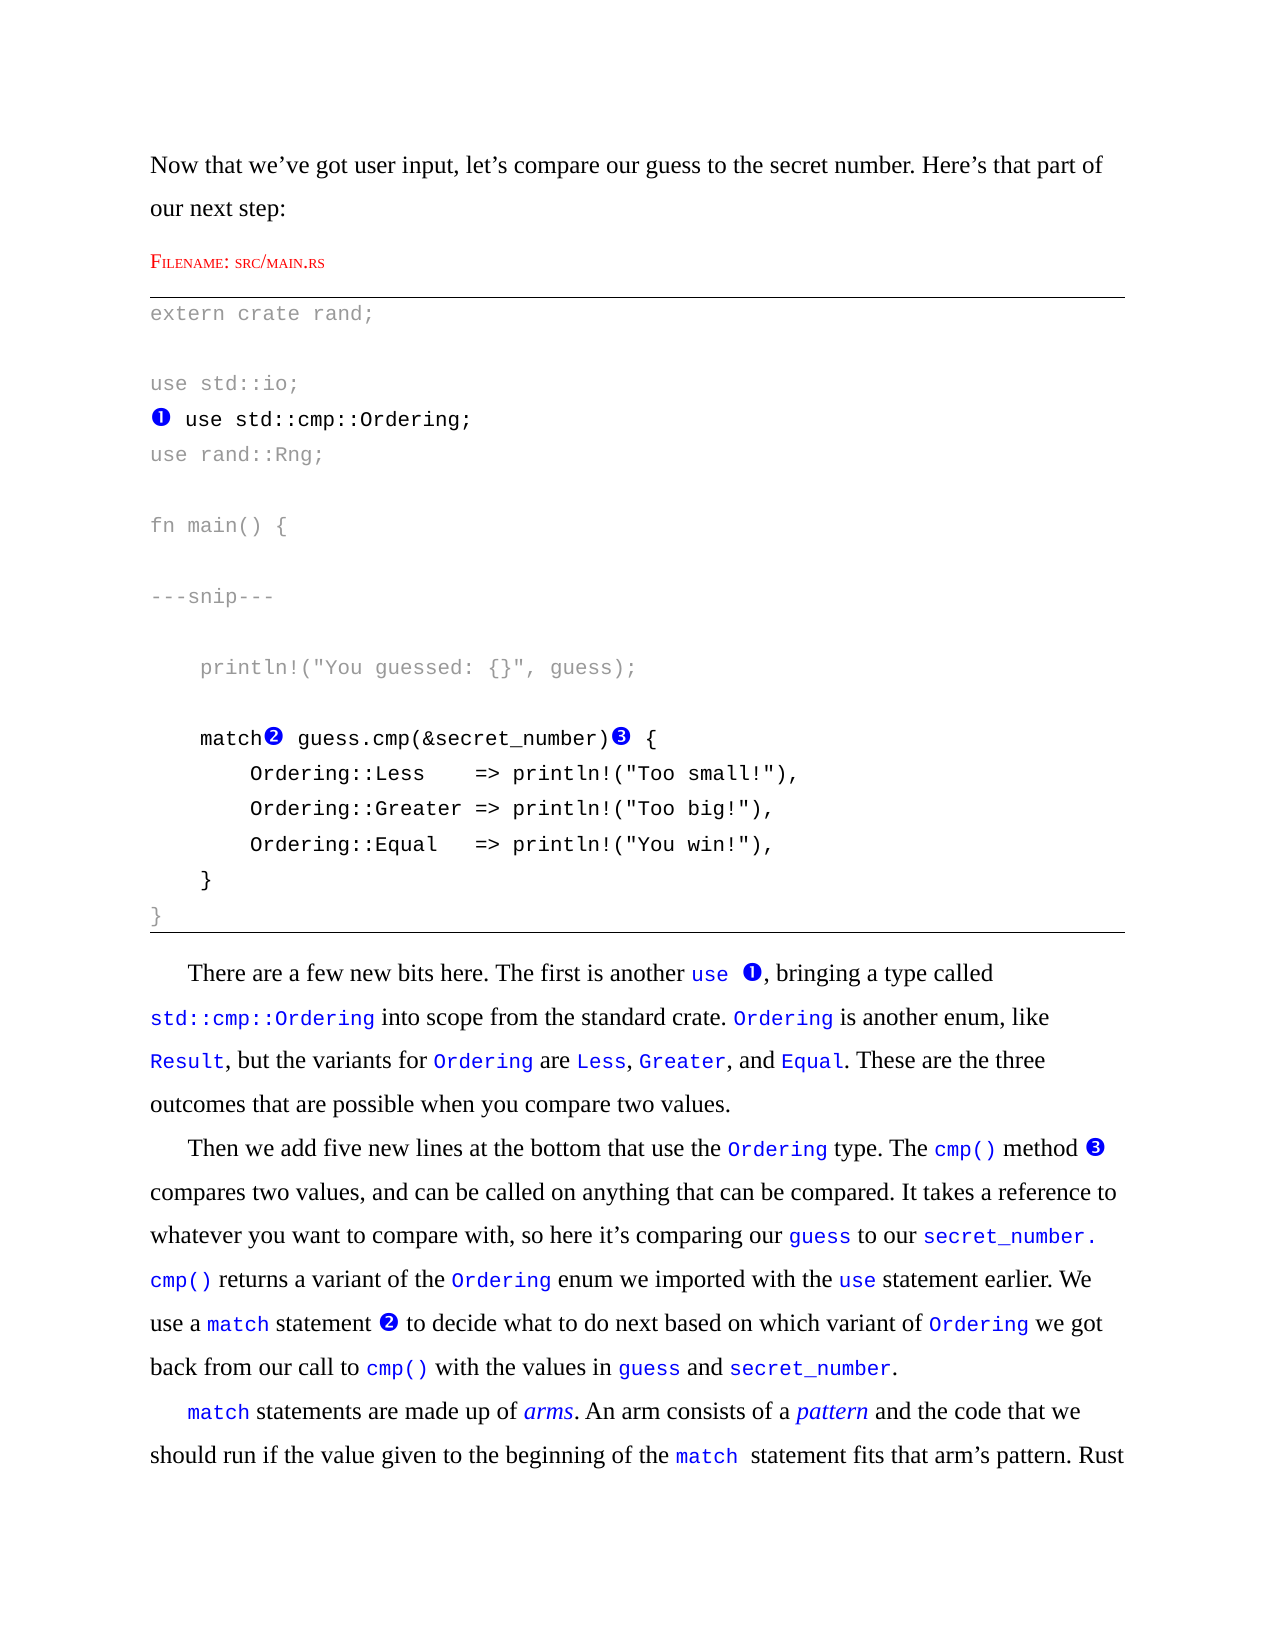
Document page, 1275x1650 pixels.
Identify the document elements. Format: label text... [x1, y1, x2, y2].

text use rand::Rng; [150, 444, 1125, 468]
text } [150, 904, 1125, 932]
text Now that we’ve got user input, let’s compare our guess to the secret number. Here’s that part of our next step: [150, 150, 1125, 222]
text match statements are made up of arms. An arm consists of a pattern and the code that we should run if the value given to the beginning of the match statement fits that arm’s pattern. Rust [150, 1396, 1125, 1469]
text Ordering::Less => println!("Too small!"), [150, 763, 1125, 787]
text matchv guess.cmp(&secret_number)w { [150, 727, 1125, 751]
text Filename: src/main.rs [150, 249, 1125, 273]
text } [150, 869, 1125, 893]
text println!("You guessed: {}", guess); [150, 657, 1125, 680]
text extern crate rand; [150, 298, 1125, 326]
text u use std::cmp::Ordering; [150, 409, 1125, 432]
text use std::io; [150, 373, 1125, 397]
text Ordering::Equal => println!("You win!"), [150, 834, 1125, 857]
text Then we add five new lines at the bottom that use the Ordering type. The cmp() method w compares two values, and can be called on anything that can be compared. It takes a reference to whatever you want to compare with, so here it’s comparing our guess to our secret_number. cmp() returns a variant of the Ordering enum we imported with the use statement earlier. We use a match statement v to decide what to do next based on which variant of Ordering we got back from our call to cmp() with the values in guess and secret_number. [150, 1133, 1125, 1381]
text fn main() { [150, 515, 1125, 539]
text Ordering::Greater => println!("Too big!"), [150, 798, 1125, 822]
text There are a few new bits here. The first is another use u, bringing a type called std::cmp::Ordering into scope from the standard crate. Ordering is another enum, like Result, but the variants for Ordering are Less, Greater, and Equal. These are the three outcomes that are possible when you compare two values. [150, 958, 1125, 1118]
